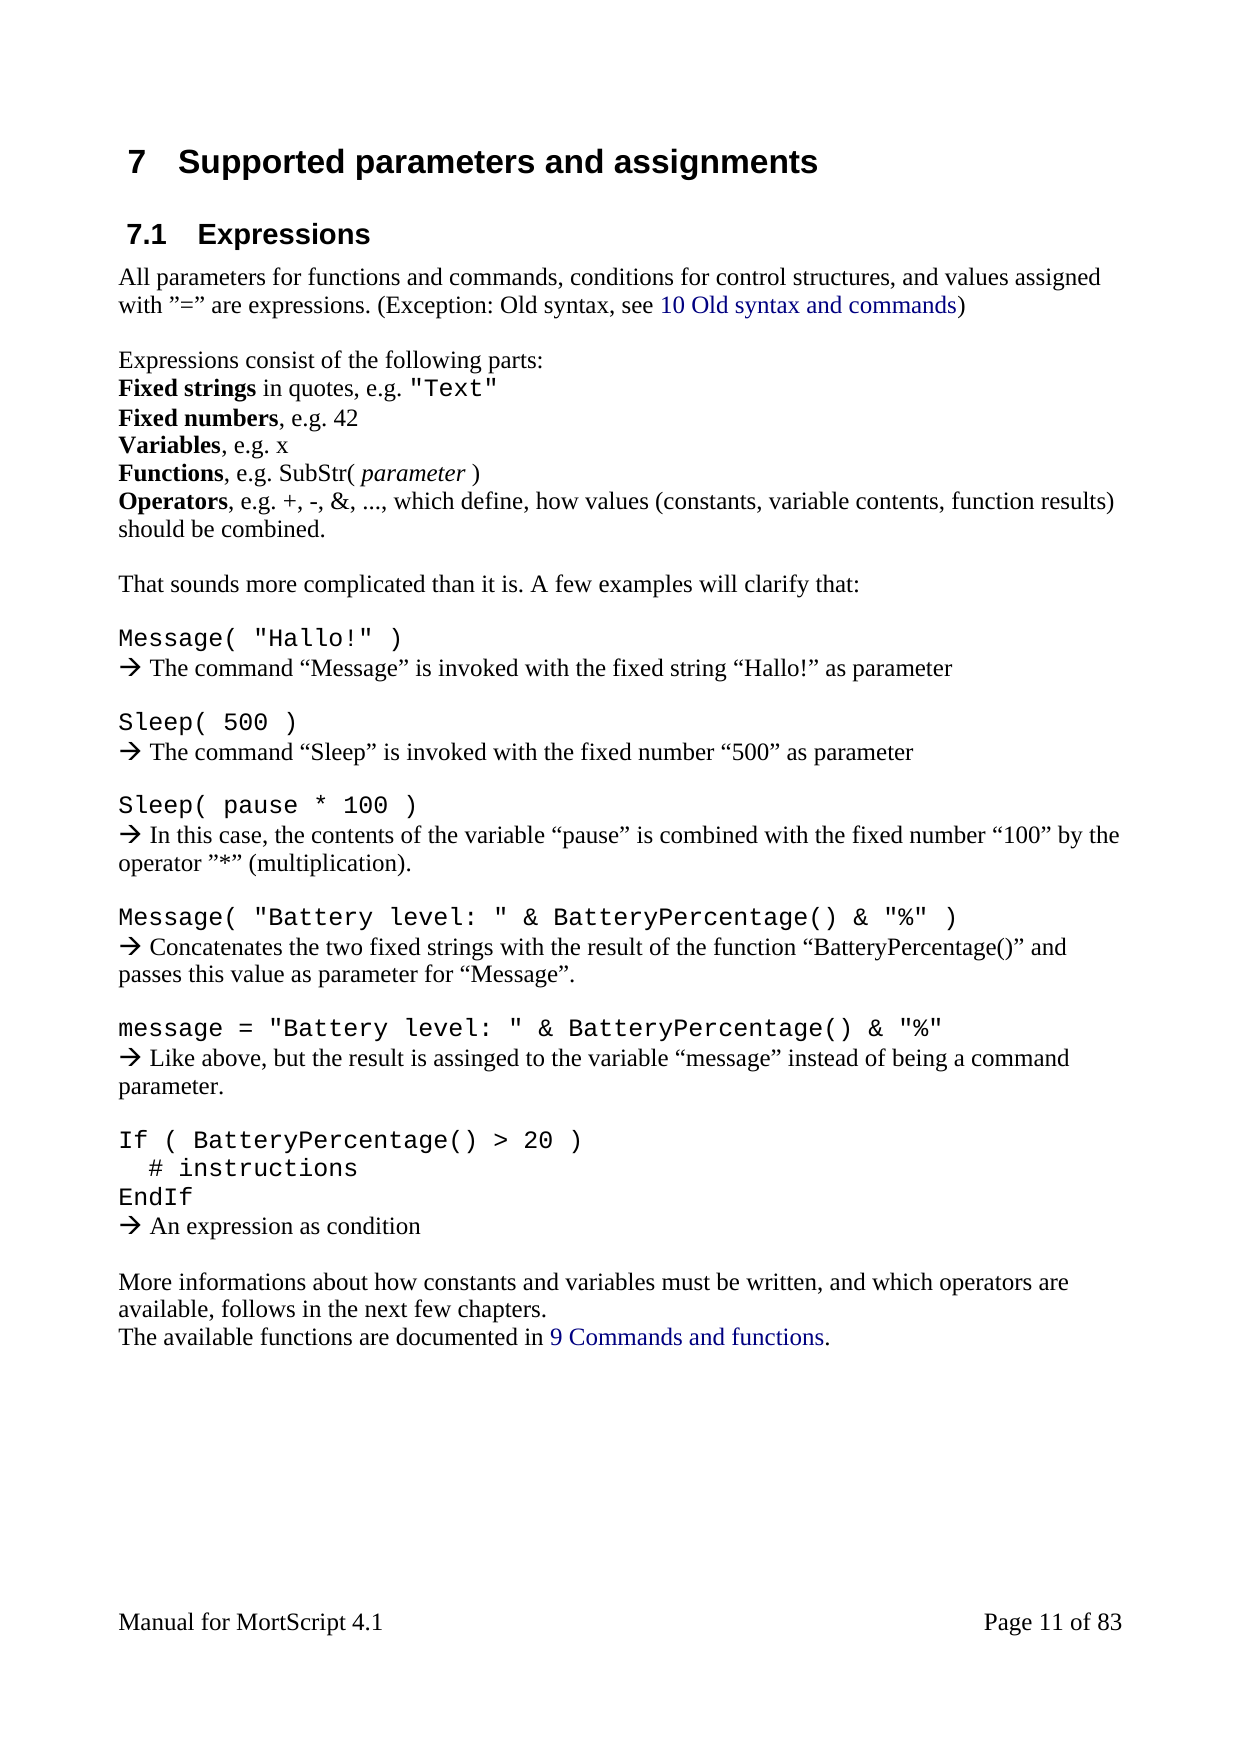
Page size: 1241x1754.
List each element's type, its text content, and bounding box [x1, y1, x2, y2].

text If ( BatteryPercentage() > 20 ) [118, 1127, 1122, 1156]
text Message( "Battery level: " & BatteryPercentage() & "%" ) [118, 904, 1122, 933]
text Operators, e.g. +, -, &, ..., which define, how values (constants, variable contents, function results) should be combined. [118, 487, 1122, 542]
text message = "Battery level: " & BatteryPercentage() & "%" [118, 1016, 1122, 1044]
text Fixed strings in quotes, e.g. "Text" [118, 374, 1122, 404]
text  Concatenates the two fixed strings with the result of the function “BatteryPercentage()” and passes this value as parameter for “Message”. [118, 933, 1122, 988]
text Sleep( 500 ) [118, 709, 1122, 738]
text # instructions [118, 1156, 1122, 1184]
text Fixed numbers, e.g. 42 [118, 404, 1122, 432]
text More informations about how constants and variables must be written, and which operators are available, follows in the next few chapters. [118, 1268, 1122, 1323]
subtitle Expressions [118, 218, 1122, 251]
text Sleep( pause * 100 ) [118, 793, 1122, 821]
text  An expression as condition [118, 1212, 1122, 1240]
text  The command “Message” is invoked with the fixed string “Hallo!” as parameter [118, 654, 1122, 682]
text Message( "Hallo!" ) [118, 626, 1122, 654]
text EndIf [118, 1184, 1122, 1212]
text The available functions are documented in 9 Commands and functions. [118, 1323, 1122, 1351]
text Expressions consist of the following parts: [118, 346, 1122, 374]
text Functions, e.g. SubStr( parameter ) [118, 459, 1122, 487]
text All parameters for functions and commands, conditions for control structures, and values assigned with ”=” are expressions. (Exception: Old syntax, see 10 Old syntax and commands) [118, 263, 1122, 319]
text Variables, e.g. x [118, 432, 1122, 459]
subtitle Supported parameters and assignments [118, 143, 1122, 181]
text That sounds more complicated than it is. A few examples will clarify that: [118, 570, 1122, 598]
text  Like above, but the result is assinged to the variable “message” instead of being a command parameter. [118, 1044, 1122, 1100]
text  In this case, the contents of the variable “pause” is combined with the fixed number “100” by the operator ”*” (multiplication). [118, 821, 1122, 877]
text  The command “Sleep” is invoked with the fixed number “500” as parameter [118, 738, 1122, 765]
